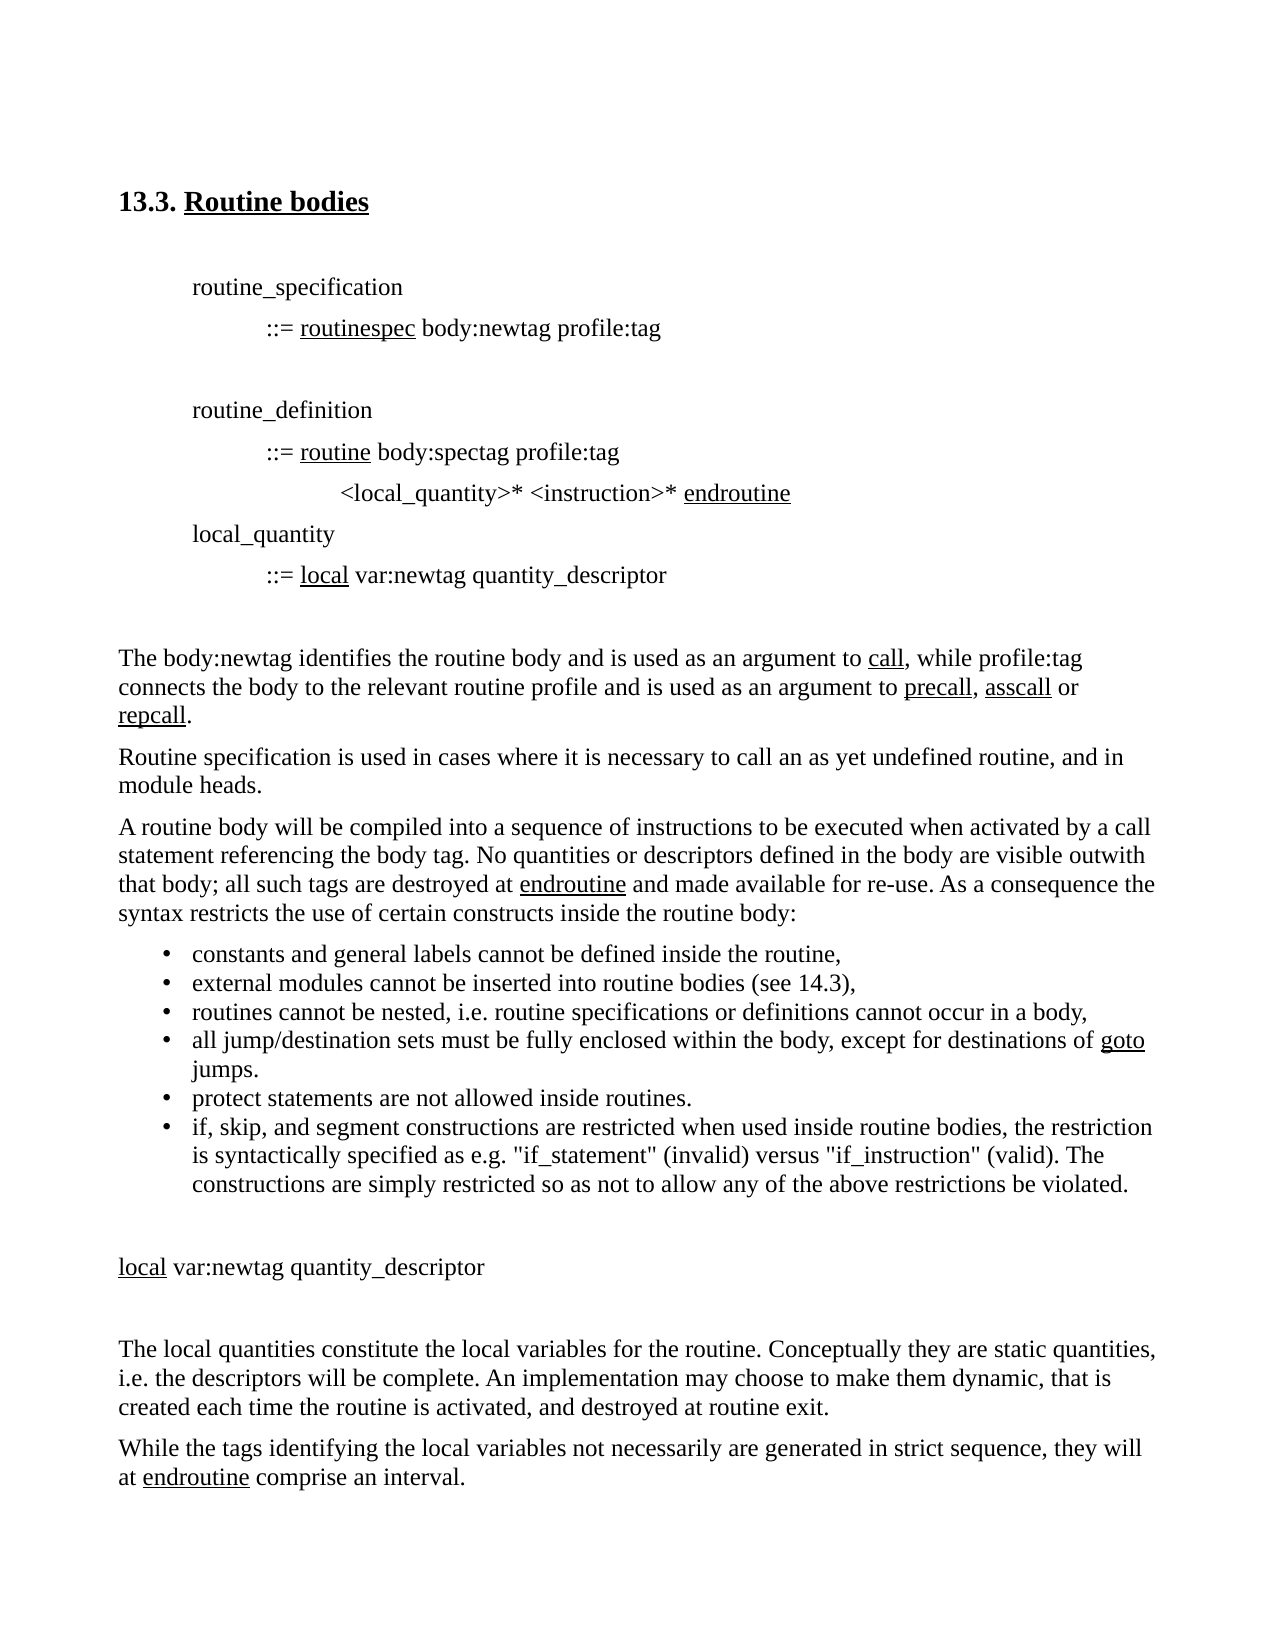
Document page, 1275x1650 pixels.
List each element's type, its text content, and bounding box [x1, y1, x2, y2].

text local var:newtag quantity_descriptor [118, 1252, 1157, 1280]
list constants and general labels cannot be defined inside the routine, [162, 939, 1157, 968]
list if, skip, and segment constructions are restricted when used inside routine bodies, the restriction is syntactically specified as e.g. "if_statement" (invalid) versus "if_instruction" (valid). The constructions are simply restricted so as not to allow any of the above restrictions be violated. [162, 1112, 1157, 1198]
text <local_quantity>* <instruction>* endroutine [118, 478, 1157, 507]
list external modules cannot be inserted into routine bodies (see 14.3), [162, 968, 1157, 997]
text ::= local var:newtag quantity_descriptor [118, 560, 1157, 589]
list all jump/destination sets must be fully enclosed within the body, except for destinations of goto jumps. [162, 1025, 1157, 1083]
text While the tags identifying the local variables not necessarily are generated in strict sequence, they will at endroutine comprise an interval. [118, 1433, 1157, 1490]
text ::= routinespec body:newtag profile:tag [118, 313, 1157, 342]
text ::= routine body:spectag profile:tag [118, 437, 1157, 465]
text A routine body will be compiled into a sequence of instructions to be executed when activated by a call statement referencing the body tag. No quantities or descriptors defined in the body are visible outwith that body; all such tags are destroyed at endroutine and made available for re-use. As a consequence the syntax restricts the use of certain constructs inside the routine body: [118, 812, 1157, 927]
subtitle 13.3. Routine bodies [118, 184, 1157, 218]
list routines cannot be nested, i.e. routine specifications or definitions cannot occur in a body, [162, 997, 1157, 1025]
text routine_specification [118, 272, 1157, 300]
list protect statements are not allowed inside routines. [162, 1083, 1157, 1112]
text Routine specification is used in cases where it is necessary to call an as yet undefined routine, and in module heads. [118, 742, 1157, 799]
text The local quantities constitute the local variables for the routine. Conceptually they are static quantities, i.e. the descriptors will be complete. An implementation may choose to make them dynamic, that is created each time the routine is activated, and destroyed at routine exit. [118, 1334, 1157, 1420]
text The body:newtag identifies the routine body and is used as an argument to call, while profile:tag connects the body to the relevant routine profile and is used as an argument to precall, asscall or repcall. [118, 643, 1157, 729]
text local_quantity [118, 519, 1157, 548]
text routine_definition [118, 395, 1157, 424]
